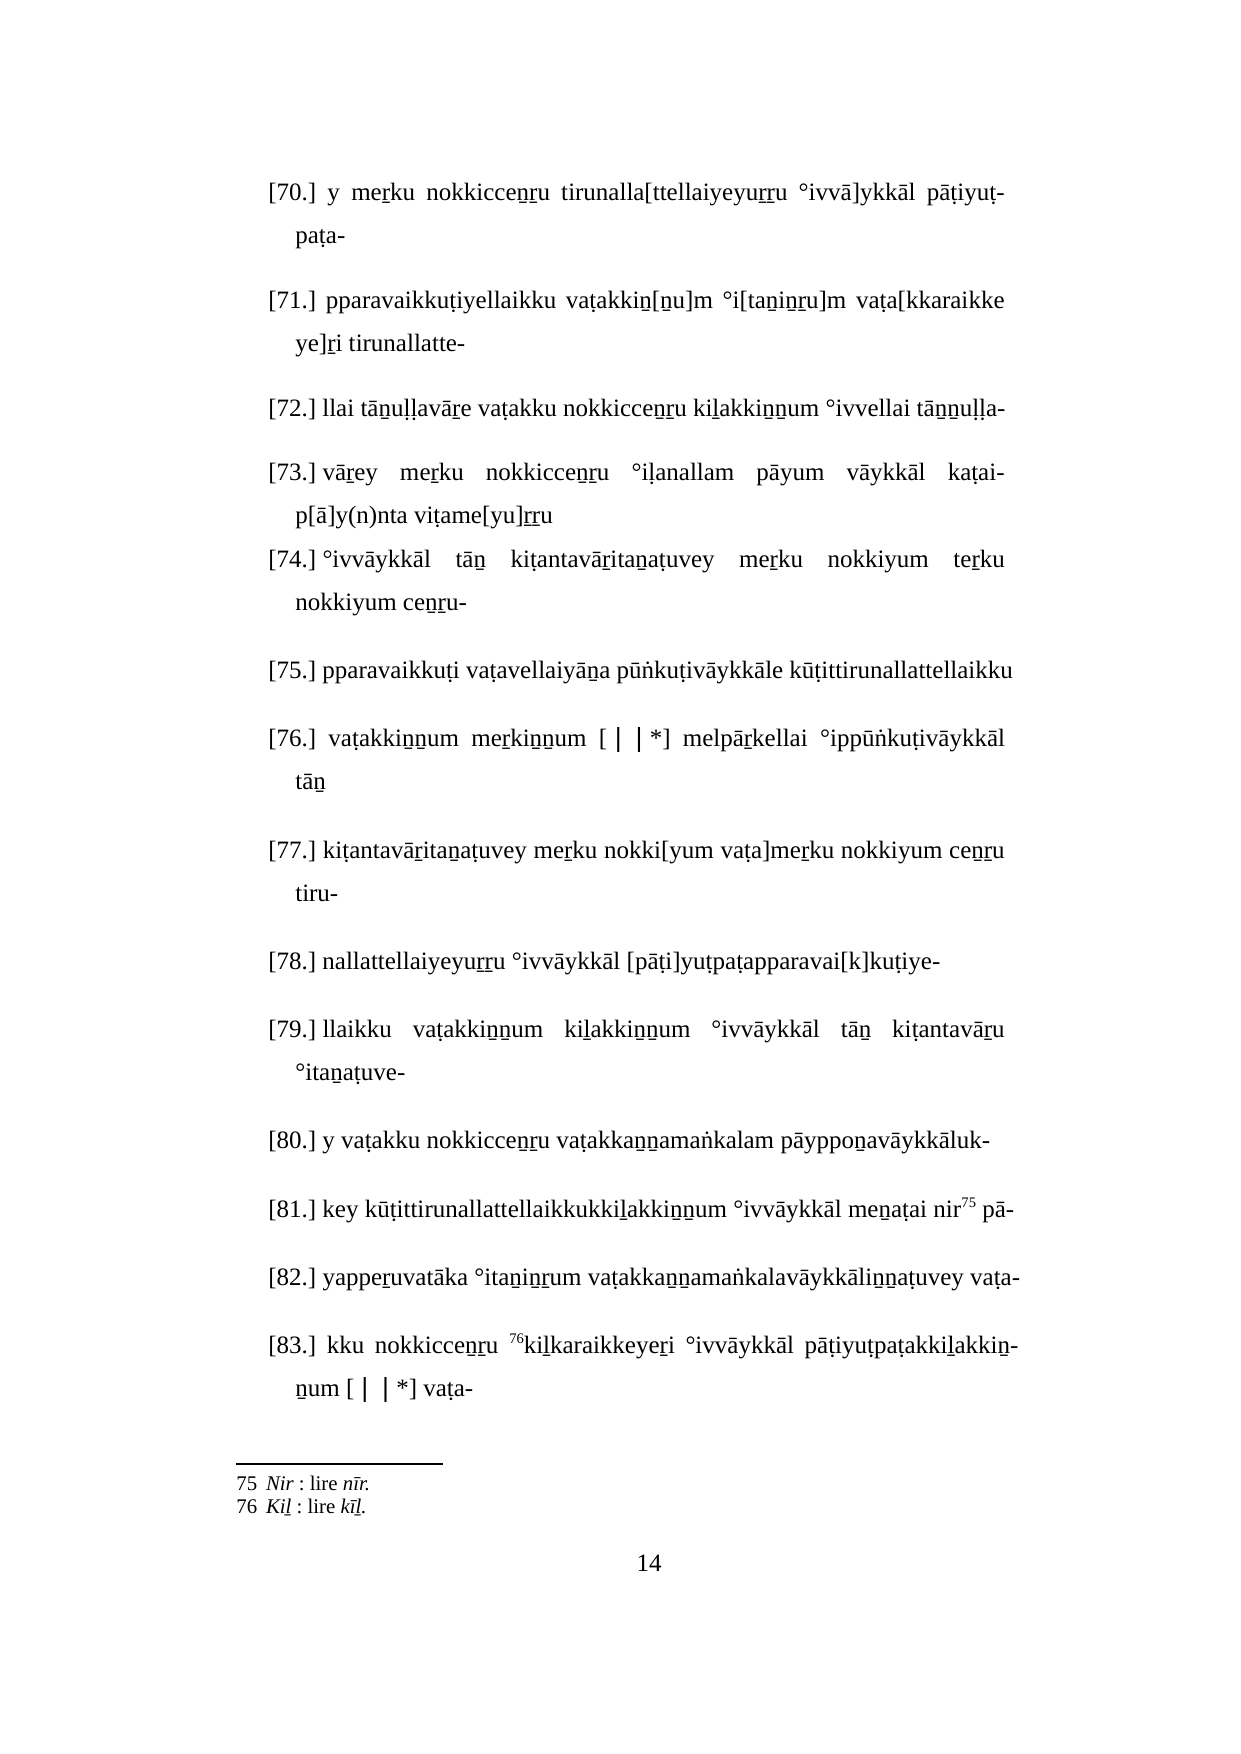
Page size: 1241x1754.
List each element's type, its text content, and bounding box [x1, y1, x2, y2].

text [73.] vāṟey meṟku nokkicceṉṟu °iḷanallam pāyum vāykkāl kaṭai-p[ā]y(n)nta viṭame[yu]ṟṟu [268, 457, 1005, 529]
text [81.] key kūṭittirunallattellaikkukkiḻakkiṉṉum °ivvāykkāl meṉaṭai nir pā- [268, 1194, 1020, 1223]
text [78.] nallattellaiyeyuṟṟu °ivvāykkāl [pāṭi]yuṭpaṭapparavai[k]kuṭiye- [268, 946, 1005, 975]
text [75.] pparavaikkuṭi vaṭavellaiyāṉa pūṅkuṭivāykkāle kūṭittirunallattellaikku [268, 655, 1018, 684]
text [83.] kku nokkicceṉṟu kiḻkaraikkeyeṟi °ivvāykkāl pāṭiyuṭpaṭakkiḻakkiṉ-ṉum [❘❘*] vaṭa- [268, 1330, 1018, 1402]
text Nir : lire nīr. [236, 1470, 1061, 1494]
text [72.] llai tāṉuḷḷavāṟe vaṭakku nokkicceṉṟu kiḻakkiṉṉum °ivvellai tāṉṉuḷḷa- [268, 393, 1014, 422]
text [77.] kiṭantavāṟitaṉaṭuvey meṟku nokki[yum vaṭa]meṟku nokkiyum ceṉṟu tiru- [268, 835, 1005, 907]
text [76.] vaṭakkiṉṉum meṟkiṉṉum [❘❘*] melpāṟkellai °ippūṅkuṭivāykkāl tāṉ [268, 723, 1005, 795]
text Kiḻ : lire kīḻ. [236, 1494, 1061, 1518]
text [80.] y vaṭakku nokkicceṉṟu vaṭakkaṉṉamaṅkalam pāyppoṉavāykkāluk- [268, 1126, 1005, 1154]
text [74.] °ivvāykkāl tāṉ kiṭantavāṟitaṉaṭuvey meṟku nokkiyum teṟku nokkiyum ceṉṟu- [268, 544, 1005, 616]
text [82.] yappeṟuvatāka °itaṉiṉṟum vaṭakkaṉṉamaṅkalavāykkāliṉṉaṭuvey vaṭa- [268, 1262, 1022, 1291]
text [70.] y meṟku nokkicceṉṟu tirunalla[ttellaiyeyuṟṟu °ivvā]ykkāl pāṭiyuṭ-paṭa- [268, 177, 1005, 249]
text [71.] pparavaikkuṭiyellaikku vaṭakkiṉ[ṉu]m °i[taṉiṉṟu]m vaṭa[kkaraikke ye]ṟi tirunallatte- [268, 285, 1005, 357]
text [79.] llaikku vaṭakkiṉṉum kiḻakkiṉṉum °ivvāykkāl tāṉ kiṭantavāṟu °itaṉaṭuve- [268, 1014, 1005, 1086]
